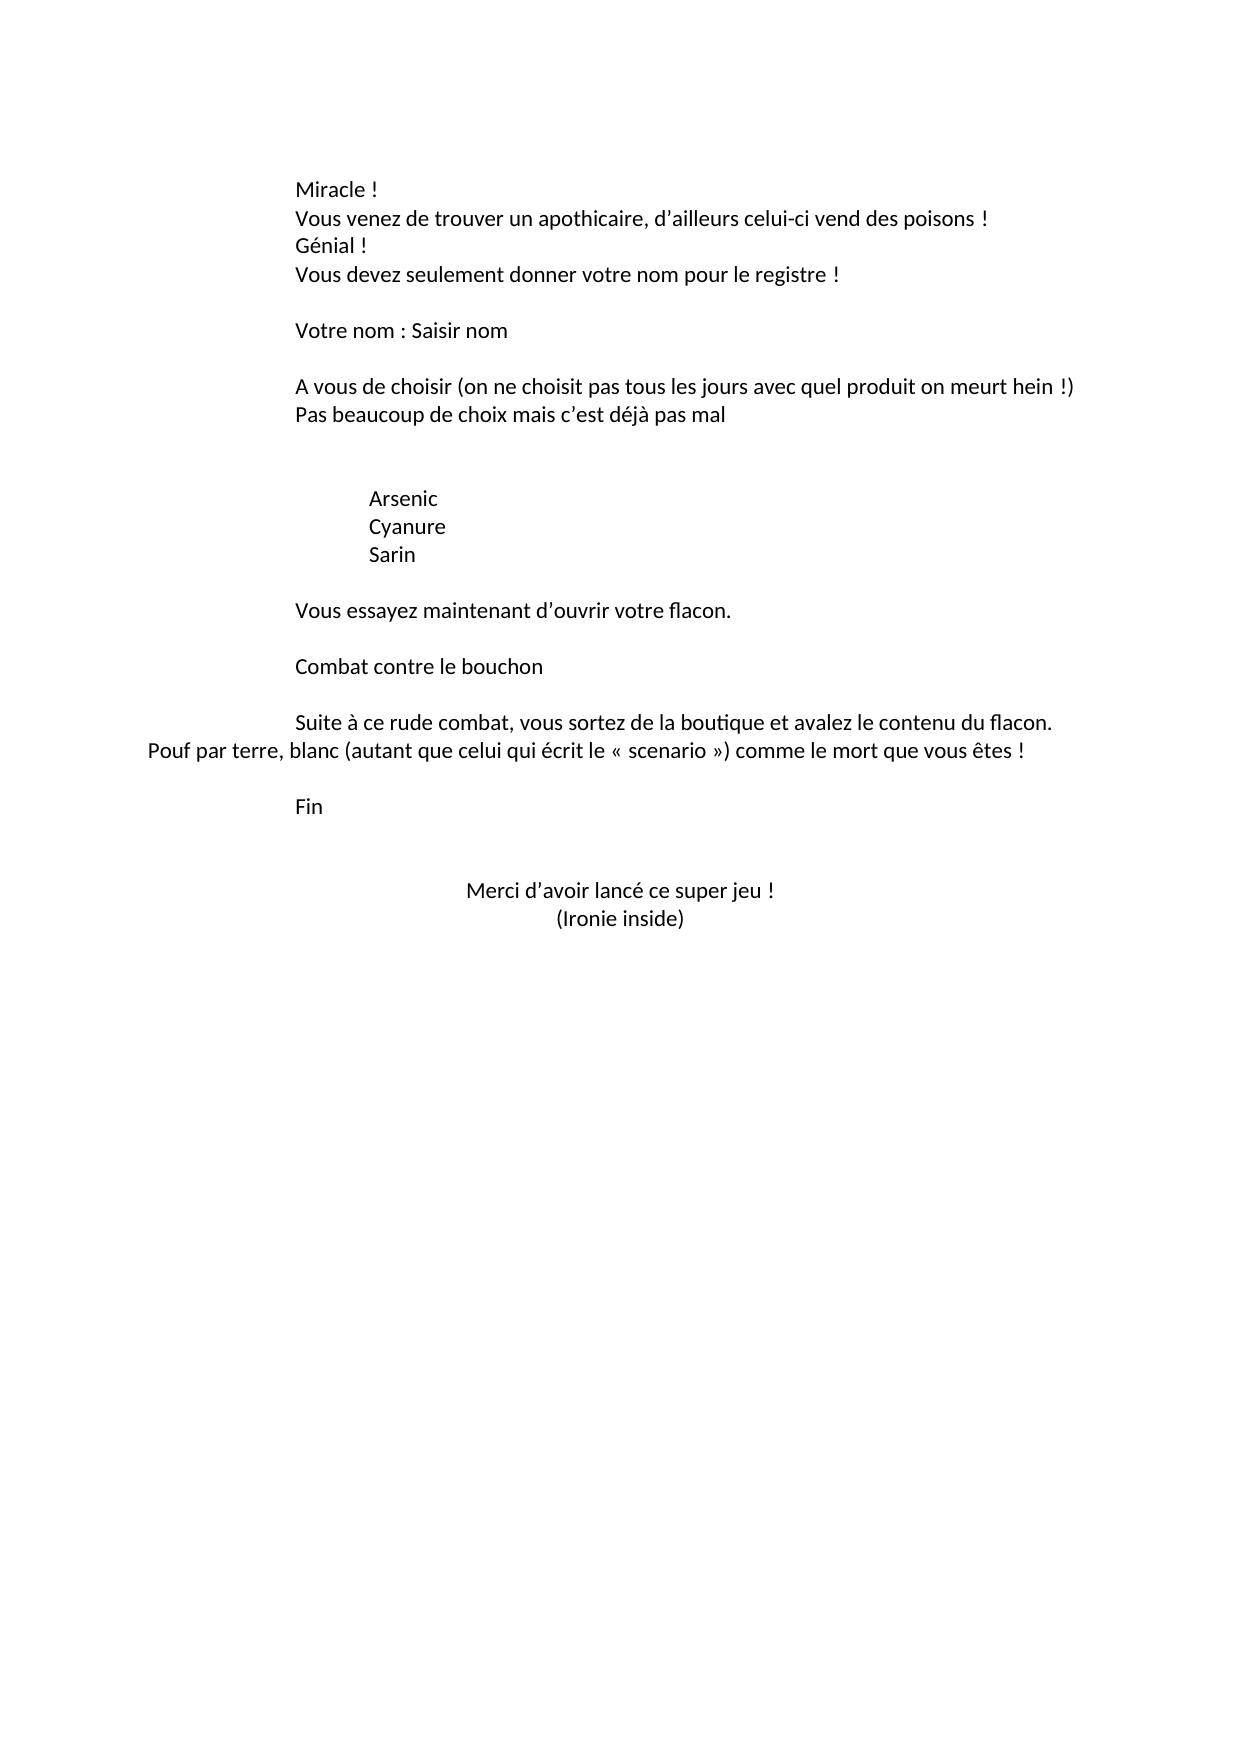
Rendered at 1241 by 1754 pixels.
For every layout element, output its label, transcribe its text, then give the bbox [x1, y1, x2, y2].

text Cyanure [148, 512, 1093, 540]
text Miracle ! [295, 176, 1093, 204]
text Combat contre le bouchon [148, 652, 1093, 680]
text Votre nom : Saisir nom [295, 316, 1093, 344]
text Vous essayez maintenant d’ouvrir votre flacon. [148, 596, 1093, 624]
text Vous venez de trouver un apothicaire, d’ailleurs celui-ci vend des poisons ! [295, 204, 1093, 232]
text Vous devez seulement donner votre nom pour le registre ! [295, 260, 1093, 288]
text Merci d’avoir lancé ce super jeu ! [148, 876, 1093, 904]
text Fin [148, 792, 1093, 820]
text Sarin [148, 540, 1093, 568]
text Génial ! [295, 232, 1093, 260]
text (Ironie inside) [148, 904, 1093, 932]
text Pas beaucoup de choix mais c’est déjà pas mal [221, 400, 1093, 428]
text A vous de choisir (on ne choisit pas tous les jours avec quel produit on meurt hein !) [295, 372, 1093, 400]
text Suite à ce rude combat, vous sortez de la boutique et avalez le contenu du flacon. [148, 708, 1093, 736]
text Pouf par terre, blanc (autant que celui qui écrit le « scenario ») comme le mort que vous êtes ! [148, 736, 1093, 764]
text Arsenic [148, 484, 1093, 512]
